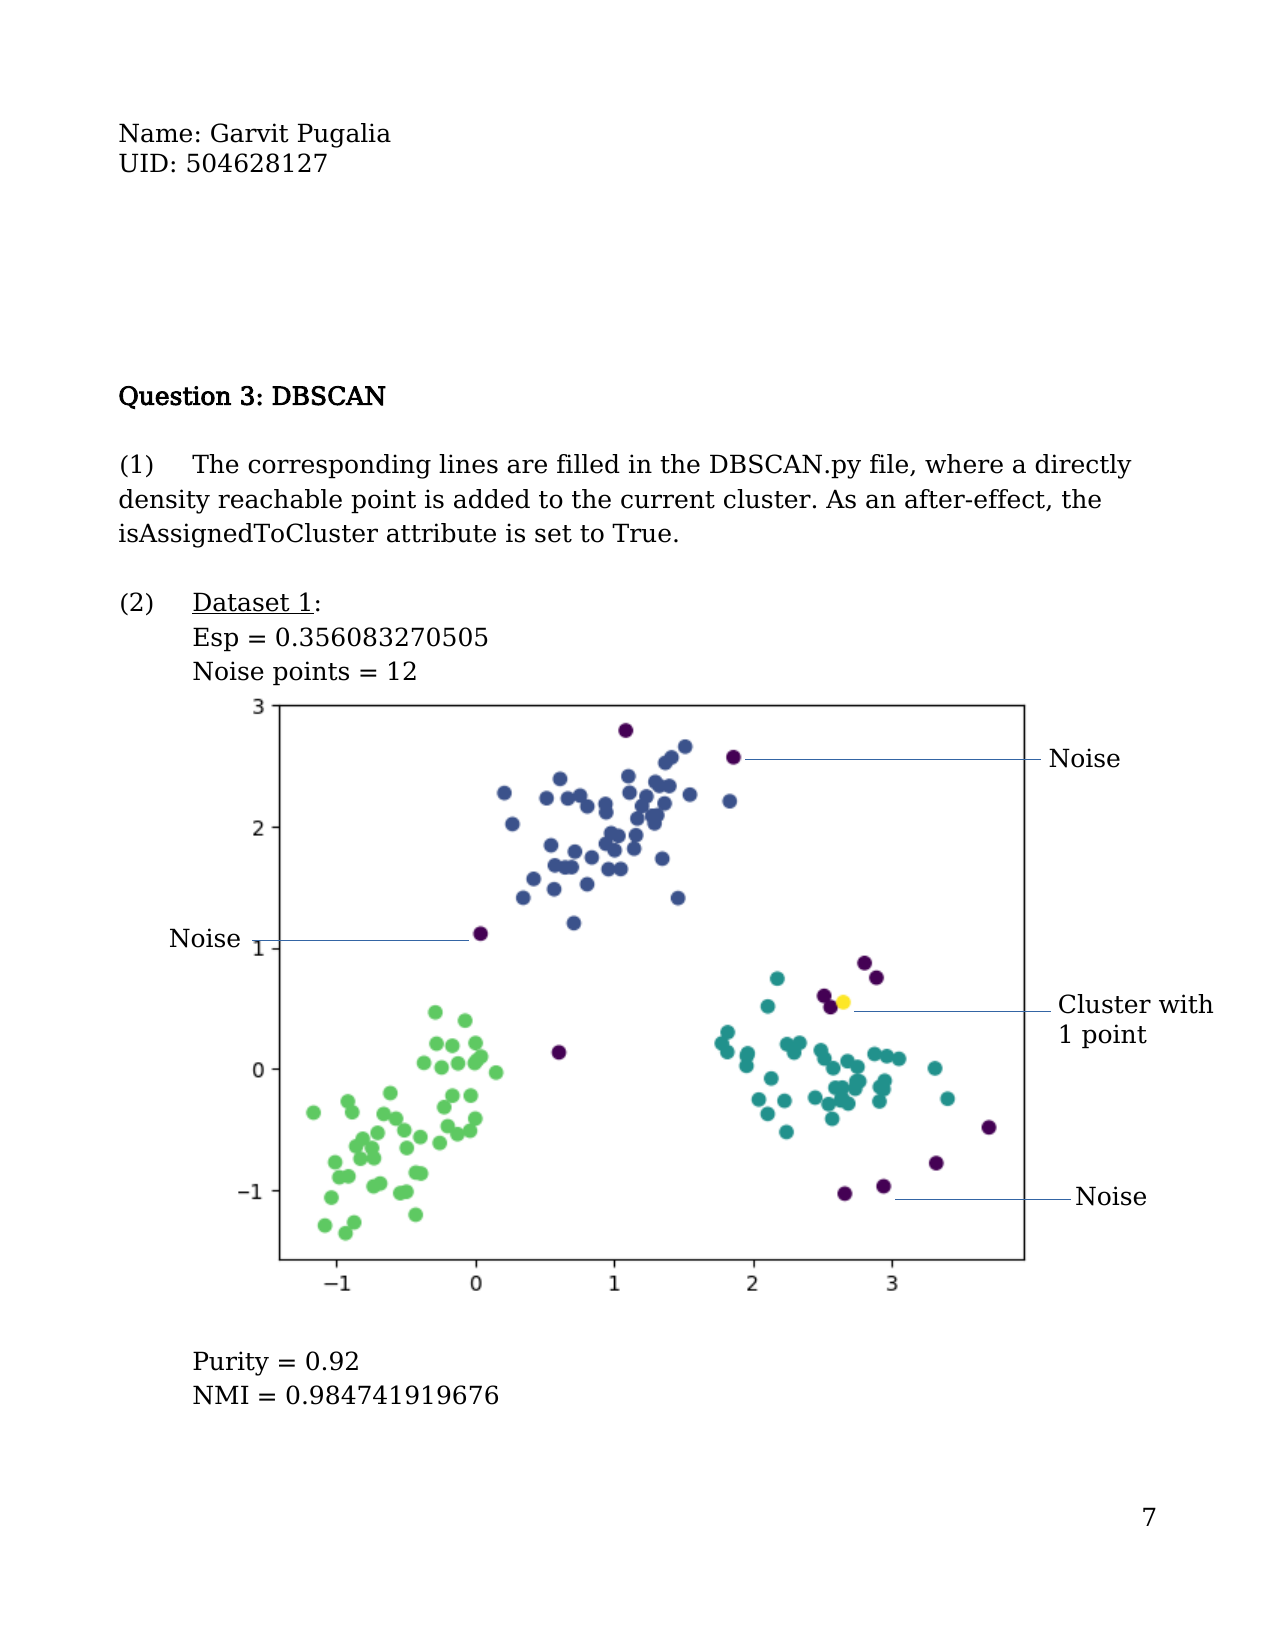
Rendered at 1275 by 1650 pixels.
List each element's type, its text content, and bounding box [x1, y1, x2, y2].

text NMI = 0.984741919676 [118, 1380, 1157, 1410]
picture [238, 690, 1037, 1303]
text Question 3: DBSCAN [118, 380, 1157, 410]
text Noise points = 12 [118, 656, 1157, 686]
text Purity = 0.92 [118, 1345, 1157, 1375]
text (1) The corresponding lines are filled in the DBSCAN.py file, where a directly density reachable point is added to the current cluster. As an after-effect, the isAssignedToCluster attribute is set to True. [118, 449, 1157, 548]
text Esp = 0.356083270505 [118, 621, 1157, 651]
text (2) Dataset 1: [118, 587, 1157, 617]
